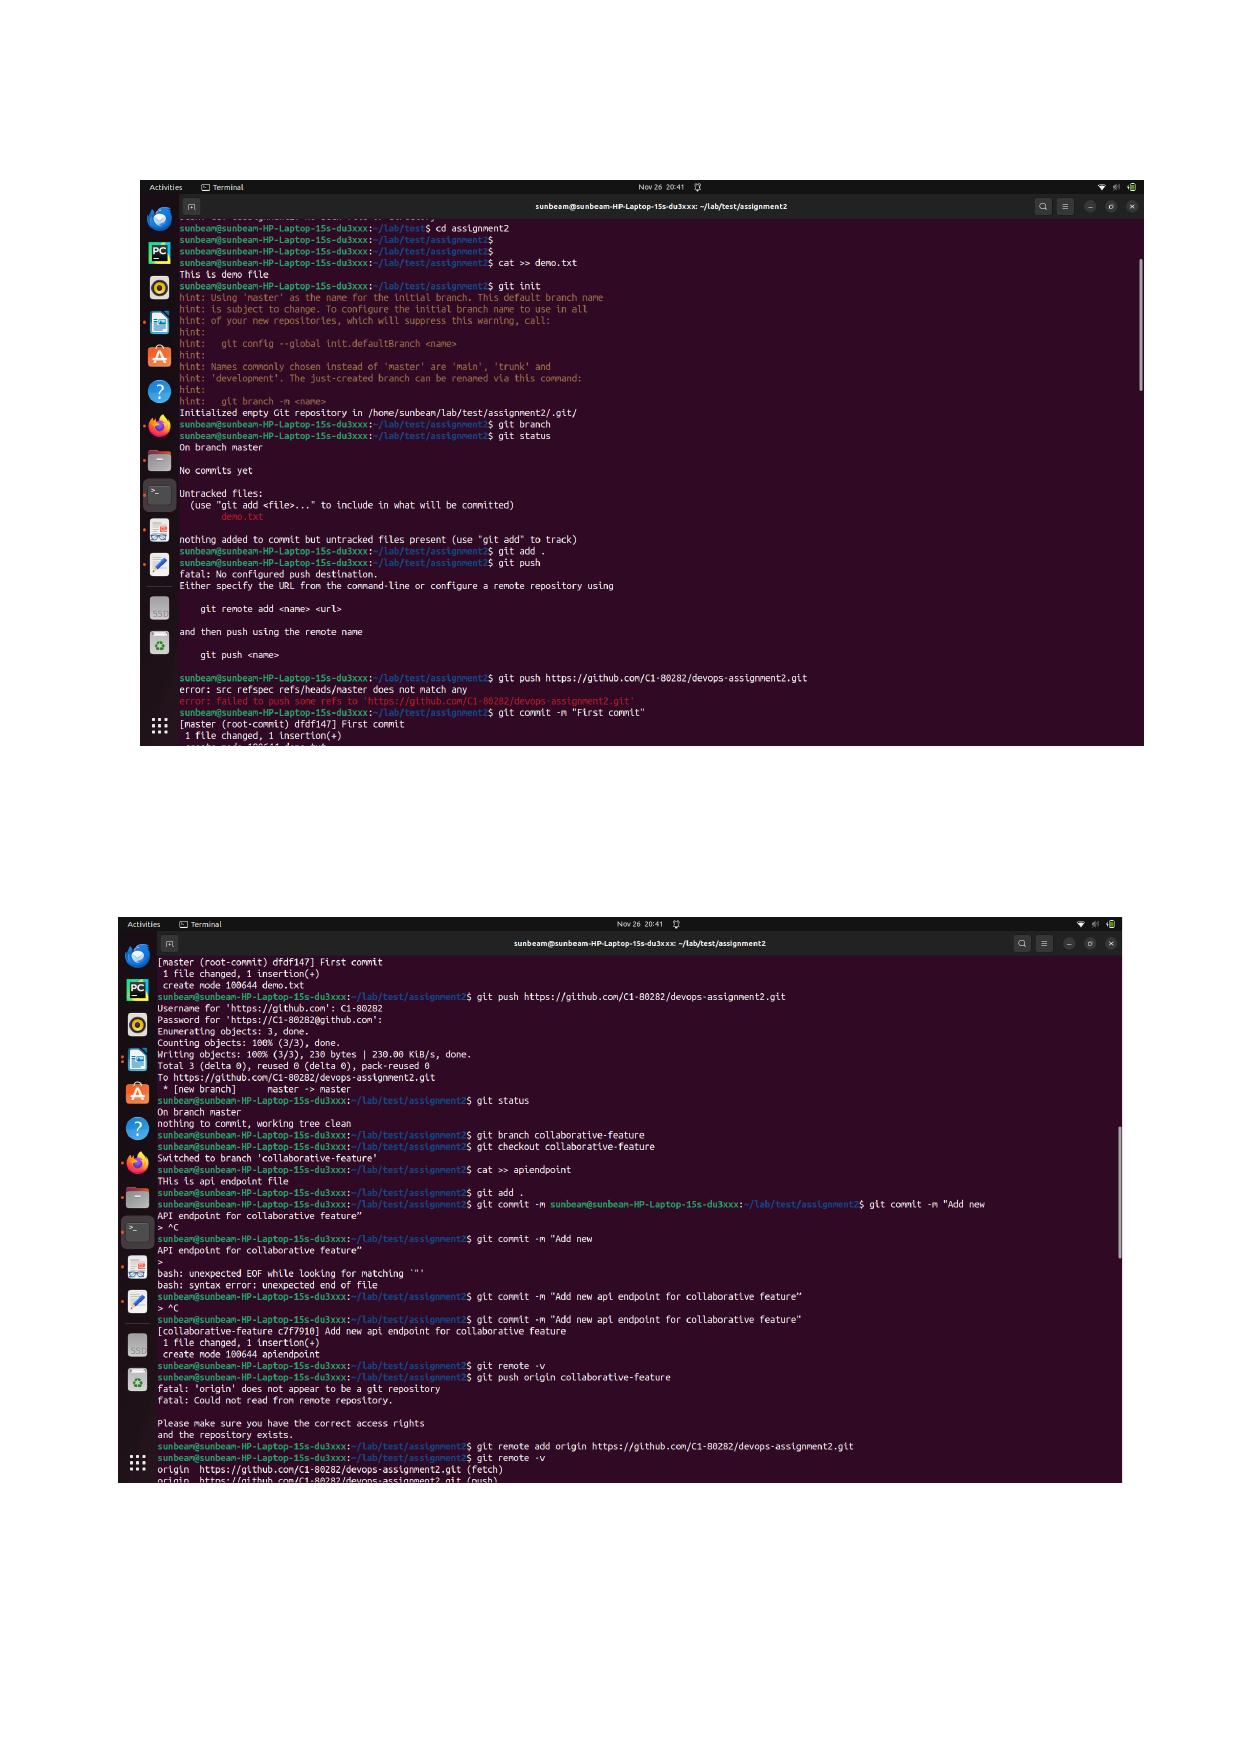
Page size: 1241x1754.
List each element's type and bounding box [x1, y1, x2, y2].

picture [140, 180, 1144, 746]
picture [118, 917, 1123, 1483]
